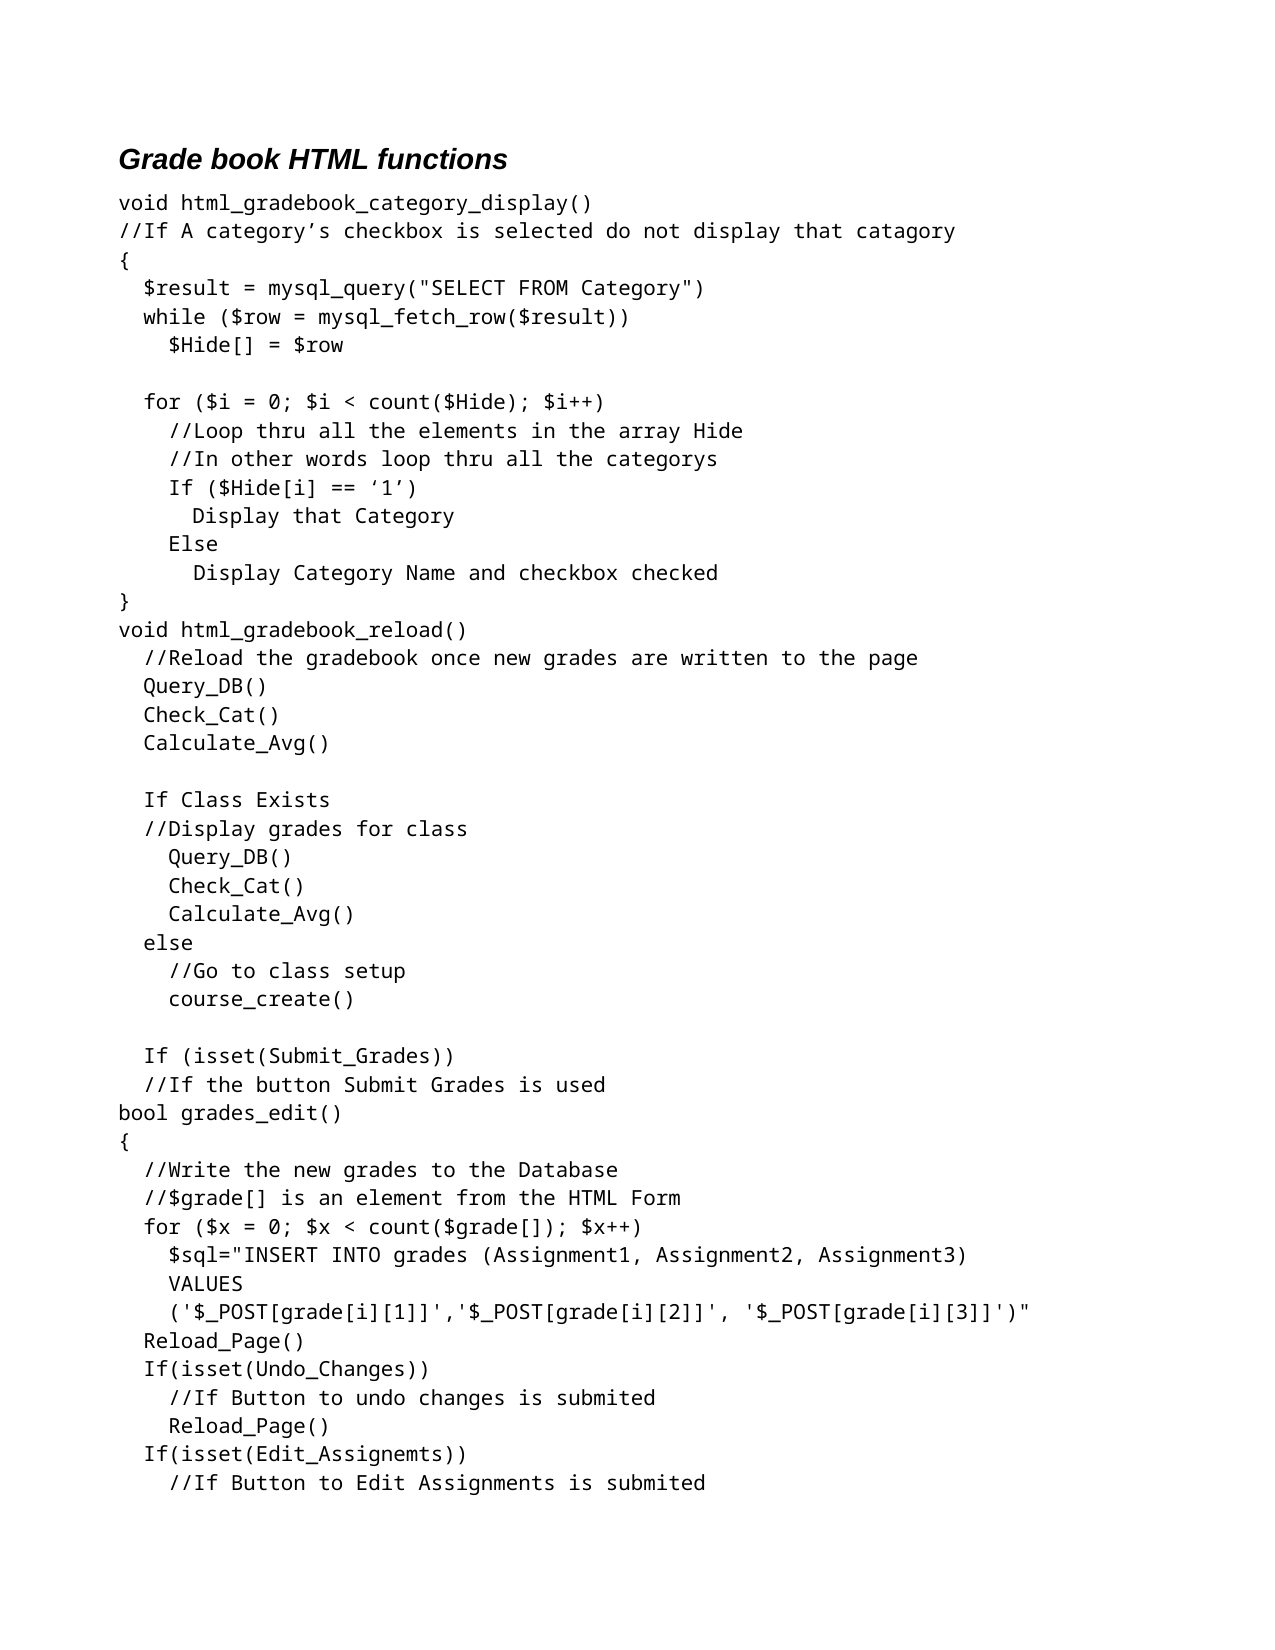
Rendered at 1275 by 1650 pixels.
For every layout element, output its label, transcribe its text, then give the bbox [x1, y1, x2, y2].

text Else [118, 529, 1157, 558]
text Display Category Name and checkbox checked [118, 558, 1157, 586]
text //In other words loop thru all the categorys [118, 444, 1157, 473]
text If Class Exists [118, 785, 1157, 814]
text while ($row = mysql_fetch_row($result)) [118, 302, 1157, 330]
text void html_gradebook_category_display() [118, 188, 1157, 217]
text { [118, 245, 1157, 273]
text If(isset(Edit_Assignemts)) [118, 1439, 1157, 1468]
text Query_DB() [118, 672, 1157, 700]
text //Loop thru all the elements in the array Hide [118, 416, 1157, 444]
text VALUES [118, 1269, 1157, 1297]
text If ($Hide[i] == ‘1’) [118, 473, 1157, 501]
text $sql="INSERT INTO grades (Assignment1, Assignment2, Assignment3) [118, 1240, 1157, 1269]
text ('$_POST[grade[i][1]]','$_POST[grade[i][2]]', '$_POST[grade[i][3]]')" [118, 1297, 1157, 1326]
text //If A category’s checkbox is selected do not display that catagory [118, 217, 1157, 245]
text { [118, 1127, 1157, 1155]
text //$grade[] is an element from the HTML Form [118, 1183, 1157, 1212]
text //Reload the gradebook once new grades are written to the page [118, 643, 1157, 672]
text Check_Cat() [118, 871, 1157, 899]
text //Go to class setup [118, 956, 1157, 984]
text for ($x = 0; $x < count($grade[]); $x++) [118, 1212, 1157, 1240]
text Display that Category [118, 501, 1157, 529]
text course_create() [118, 984, 1157, 1013]
text //Write the new grades to the Database [118, 1155, 1157, 1183]
text void html_gradebook_reload() [118, 615, 1157, 643]
text Calculate_Avg() [118, 899, 1157, 928]
text Query_DB() [118, 842, 1157, 871]
text bool grades_edit() [118, 1098, 1157, 1127]
subtitle Grade book HTML functions [118, 143, 1157, 176]
text //Display grades for class [118, 814, 1157, 842]
text for ($i = 0; $i < count($Hide); $i++) [118, 387, 1157, 416]
text //If Button to Edit Assignments is submited [118, 1468, 1157, 1496]
text $Hide[] = $row [118, 330, 1157, 359]
text Calculate_Avg() [118, 728, 1157, 757]
text $result = mysql_query("SELECT FROM Category") [118, 273, 1157, 302]
text Check_Cat() [118, 700, 1157, 728]
text //If Button to undo changes is submited [118, 1383, 1157, 1411]
text If (isset(Submit_Grades)) [118, 1041, 1157, 1070]
text } [118, 586, 1157, 615]
text Reload_Page() [118, 1326, 1157, 1354]
text If(isset(Undo_Changes)) [118, 1354, 1157, 1383]
text else [118, 928, 1157, 956]
text //If the button Submit Grades is used [118, 1070, 1157, 1098]
text Reload_Page() [118, 1411, 1157, 1439]
